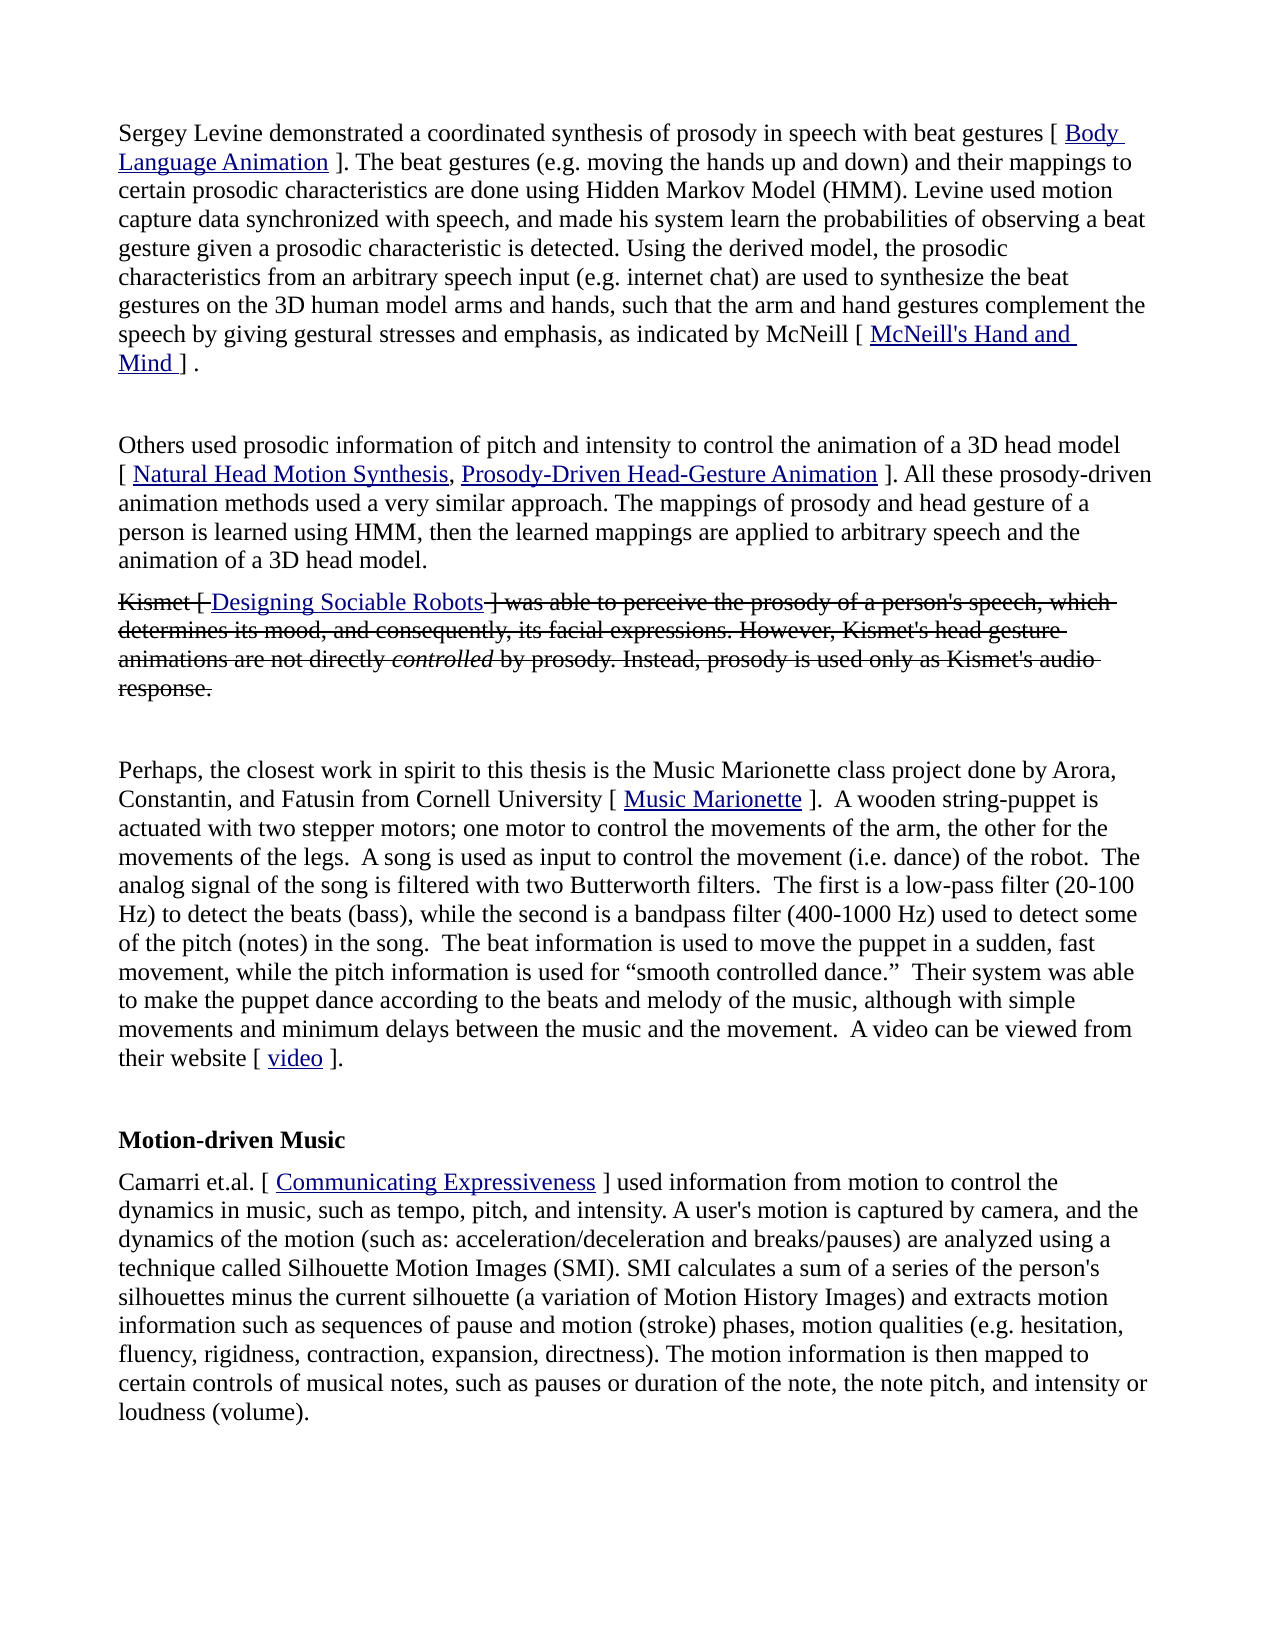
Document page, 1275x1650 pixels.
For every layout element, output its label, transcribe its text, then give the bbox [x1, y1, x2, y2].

text Sergey Levine demonstrated a coordinated synthesis of prosody in speech with beat gestures [ Body Language Animation ]. The beat gestures (e.g. moving the hands up and down) and their mappings to certain prosodic characteristics are done using Hidden Markov Model (HMM). Levine used motion capture data synchronized with speech, and made his system learn the probabilities of observing a beat gesture given a prosodic characteristic is detected. Using the derived model, the prosodic characteristics from an arbitrary speech input (e.g. internet chat) are used to synthesize the beat gestures on the 3D human model arms and hands, such that the arm and hand gestures complement the speech by giving gestural stresses and emphasis, as indicated by McNeill [ McNeill's Hand and Mind ] . [118, 118, 1157, 377]
text Perhaps, the closest work in spirit to this thesis is the Music Marionette class project done by Arora, Constantin, and Fatusin from Cornell University [ Music Marionette ]. A wooden string-puppet is actuated with two stepper motors; one motor to control the movements of the arm, the other for the movements of the legs. A song is used as input to control the movement (i.e. dance) of the robot. The analog signal of the song is filtered with two Butterworth filters. The first is a low-pass filter (20-100 Hz) to detect the beats (bass), while the second is a bandpass filter (400-1000 Hz) used to detect some of the pitch (notes) in the song. The beat information is used to move the puppet in a sudden, fast movement, while the pitch information is used for “smooth controlled dance.” Their system was able to make the puppet dance according to the beats and melody of the music, although with simple movements and minimum delays between the music and the movement. A video can be viewed from their website [ video ]. [118, 756, 1157, 1072]
text Camarri et.al. [ Communicating Expressiveness ] used information from motion to control the dynamics in music, such as tempo, pitch, and intensity. A user's motion is captured by camera, and the dynamics of the motion (such as: acceleration/deceleration and breaks/pauses) are analyzed using a technique called Silhouette Motion Images (SMI). SMI calculates a sum of a series of the person's silhouettes minus the current silhouette (a variation of Motion History Images) and extracts motion information such as sequences of pause and motion (stroke) phases, motion qualities (e.g. hesitation, fluency, rigidness, contraction, expansion, directness). The motion information is then mapped to certain controls of musical notes, such as pauses or duration of the note, the note pitch, and intensity or loudness (volume). [118, 1167, 1157, 1426]
text Kismet [ Designing Sociable Robots ] was able to perceive the prosody of a person's speech, which determines its mood, and consequently, its facial expressions. However, Kismet's head gesture animations are not directly controlled by prosody. Instead, prosody is used only as Kismet's audio response. [118, 587, 1157, 702]
text Motion-driven Music [118, 1126, 1157, 1154]
text Others used prosodic information of pitch and intensity to control the animation of a 3D head model [ Natural Head Motion Synthesis, Prosody-Driven Head-Gesture Animation ]. All these prosody-driven animation methods used a very similar approach. The mappings of prosody and head gesture of a person is learned using HMM, then the learned mappings are applied to arbitrary speech and the animation of a 3D head model. [118, 431, 1157, 574]
